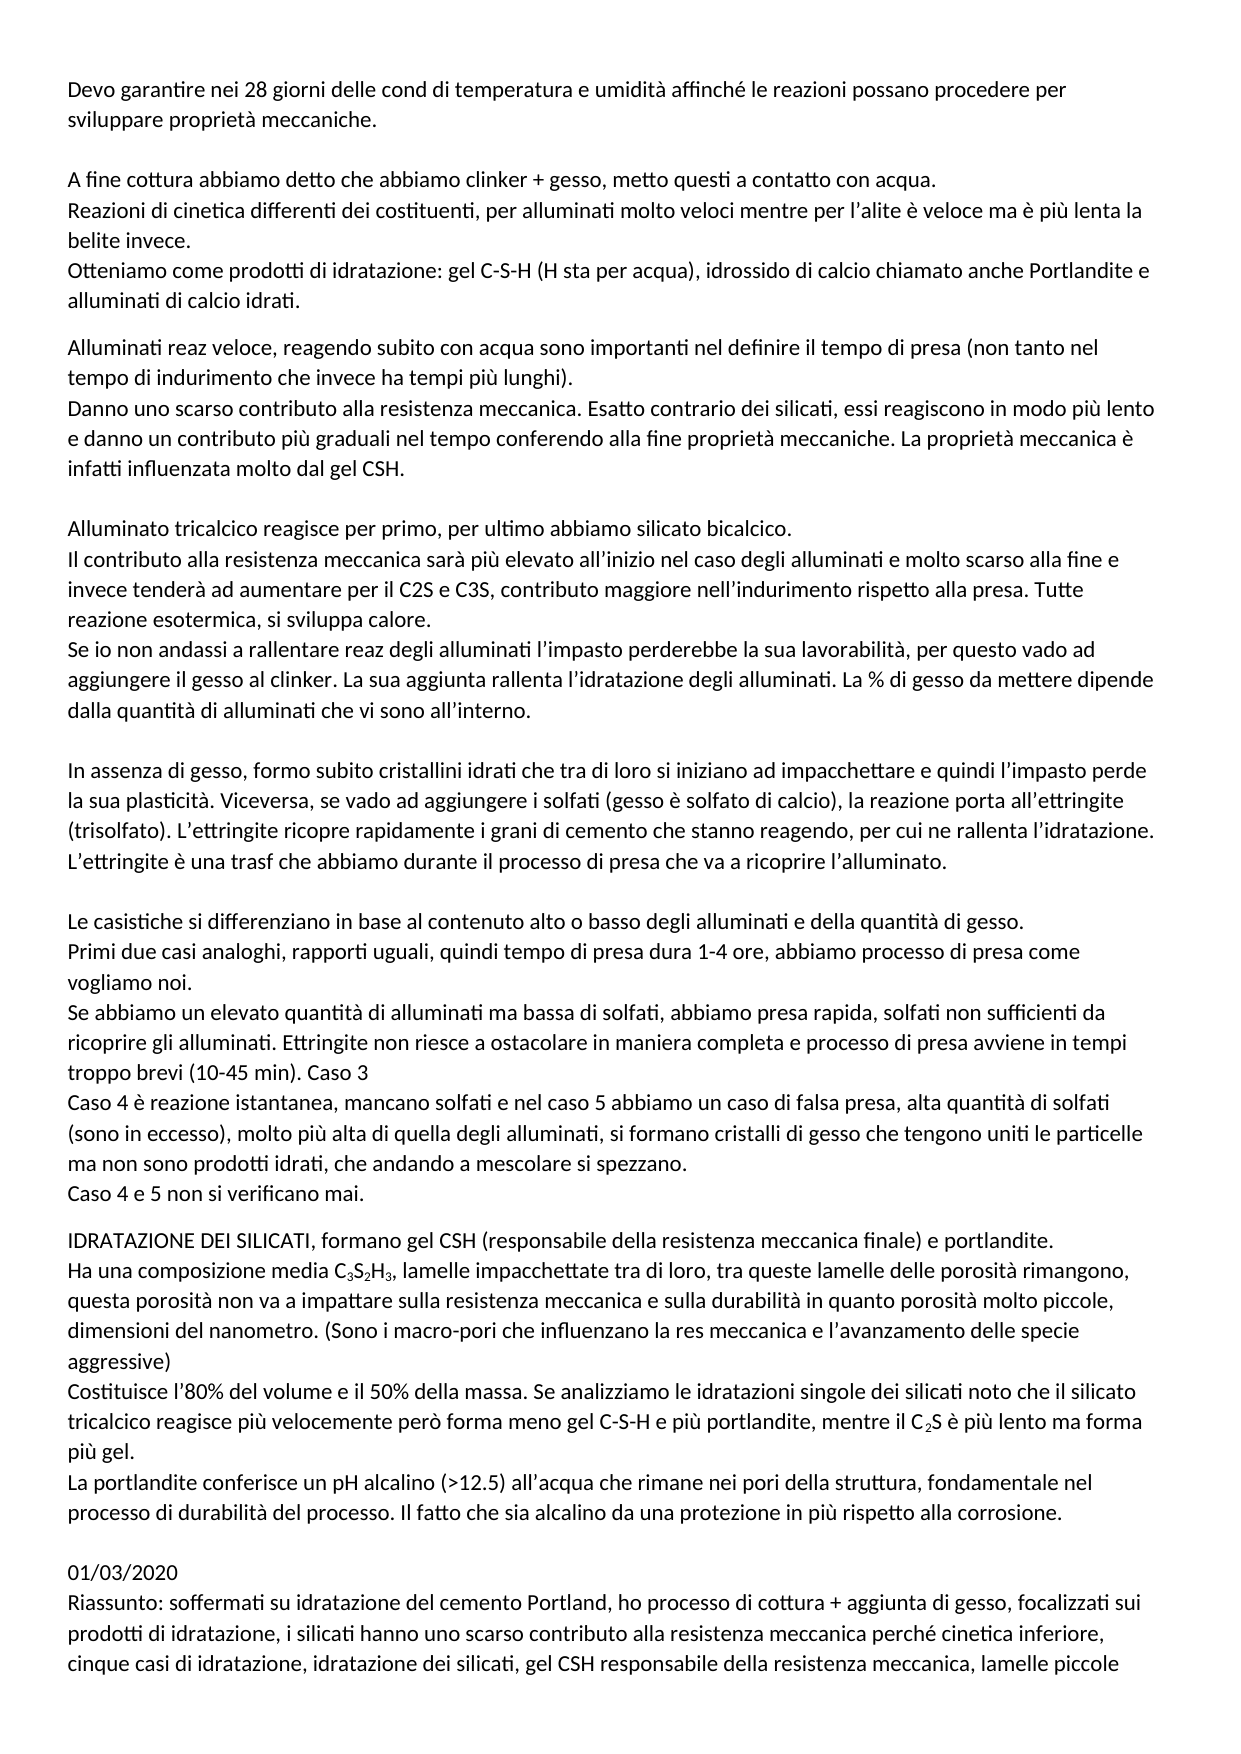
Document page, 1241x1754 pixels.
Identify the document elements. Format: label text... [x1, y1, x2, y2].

text Devo garantire nei 28 giorni delle cond di temperatura e umidità affinché le reazioni possano procedere per sviluppare proprietà meccaniche. A fine cottura abbiamo detto che abbiamo clinker + gesso, metto questi a contatto con acqua. Reazioni di cinetica differenti dei costituenti, per alluminati molto veloci mentre per l’alite è veloce ma è più lenta la belite invece. Otteniamo come prodotti di idratazione: gel C-S-H (H sta per acqua), idrossido di calcio chiamato anche Portlandite e alluminati di calcio idrati. [67, 75, 1165, 314]
text IDRATAZIONE DEI SILICATI, formano gel CSH (responsabile della resistenza meccanica finale) e portlandite. Ha una composizione media C3S2H3, lamelle impacchettate tra di loro, tra queste lamelle delle porosità rimangono, questa porosità non va a impattare sulla resistenza meccanica e sulla durabilità in quanto porosità molto piccole, dimensioni del nanometro. (Sono i macro-pori che influenzano la res meccanica e l’avanzamento delle specie aggressive) Costituisce l’80% del volume e il 50% della massa. Se analizziamo le idratazioni singole dei silicati noto che il silicato tricalcico reagisce più velocemente però forma meno gel C-S-H e più portlandite, mentre il C2S è più lento ma forma più gel. La portlandite conferisce un pH alcalino (>12.5) all’acqua che rimane nei pori della struttura, fondamentale nel processo di durabilità del processo. Il fatto che sia alcalino da una protezione in più rispetto alla corrosione. 01/03/2020 Riassunto: soffermati su idratazione del cemento Portland, ho processo di cottura + aggiunta di gesso, focalizzati sui prodotti di idratazione, i silicati hanno uno scarso contributo alla resistenza meccanica perché cinetica inferiore, cinque casi di idratazione, idratazione dei silicati, gel CSH responsabile della resistenza meccanica, lamelle piccole [67, 1226, 1165, 1677]
text Alluminati reaz veloce, reagendo subito con acqua sono importanti nel definire il tempo di presa (non tanto nel tempo di indurimento che invece ha tempi più lunghi). Danno uno scarso contributo alla resistenza meccanica. Esatto contrario dei silicati, essi reagiscono in modo più lento e danno un contributo più graduali nel tempo conferendo alla fine proprietà meccaniche. La proprietà meccanica è infatti influenzata molto dal gel CSH. Alluminato tricalcico reagisce per primo, per ultimo abbiamo silicato bicalcico. Il contributo alla resistenza meccanica sarà più elevato all’inizio nel caso degli alluminati e molto scarso alla fine e invece tenderà ad aumentare per il C2S e C3S, contributo maggiore nell’indurimento rispetto alla presa. Tutte reazione esotermica, si sviluppa calore. Se io non andassi a rallentare reaz degli alluminati l’impasto perderebbe la sua lavorabilità, per questo vado ad aggiungere il gesso al clinker. La sua aggiunta rallenta l’idratazione degli alluminati. La % di gesso da mettere dipende dalla quantità di alluminati che vi sono all’interno. In assenza di gesso, formo subito cristallini idrati che tra di loro si iniziano ad impacchettare e quindi l’impasto perde la sua plasticità. Viceversa, se vado ad aggiungere i solfati (gesso è solfato di calcio), la reazione porta all’ettringite (trisolfato). L’ettringite ricopre rapidamente i grani di cemento che stanno reagendo, per cui ne rallenta l’idratazione. L’ettringite è una trasf che abbiamo durante il processo di presa che va a ricoprire l’alluminato. Le casistiche si differenziano in base al contenuto alto o basso degli alluminati e della quantità di gesso. Primi due casi analoghi, rapporti uguali, quindi tempo di presa dura 1-4 ore, abbiamo processo di presa come vogliamo noi. Se abbiamo un elevato quantità di alluminati ma bassa di solfati, abbiamo presa rapida, solfati non sufficienti da ricoprire gli alluminati. Ettringite non riesce a ostacolare in maniera completa e processo di presa avviene in tempi troppo brevi (10-45 min). Caso 3 Caso 4 è reazione istantanea, mancano solfati e nel caso 5 abbiamo un caso di falsa presa, alta quantità di solfati (sono in eccesso), molto più alta di quella degli alluminati, si formano cristalli di gesso che tengono uniti le particelle ma non sono prodotti idrati, che andando a mescolare si spezzano. Caso 4 e 5 non si verificano mai. [67, 333, 1165, 1207]
